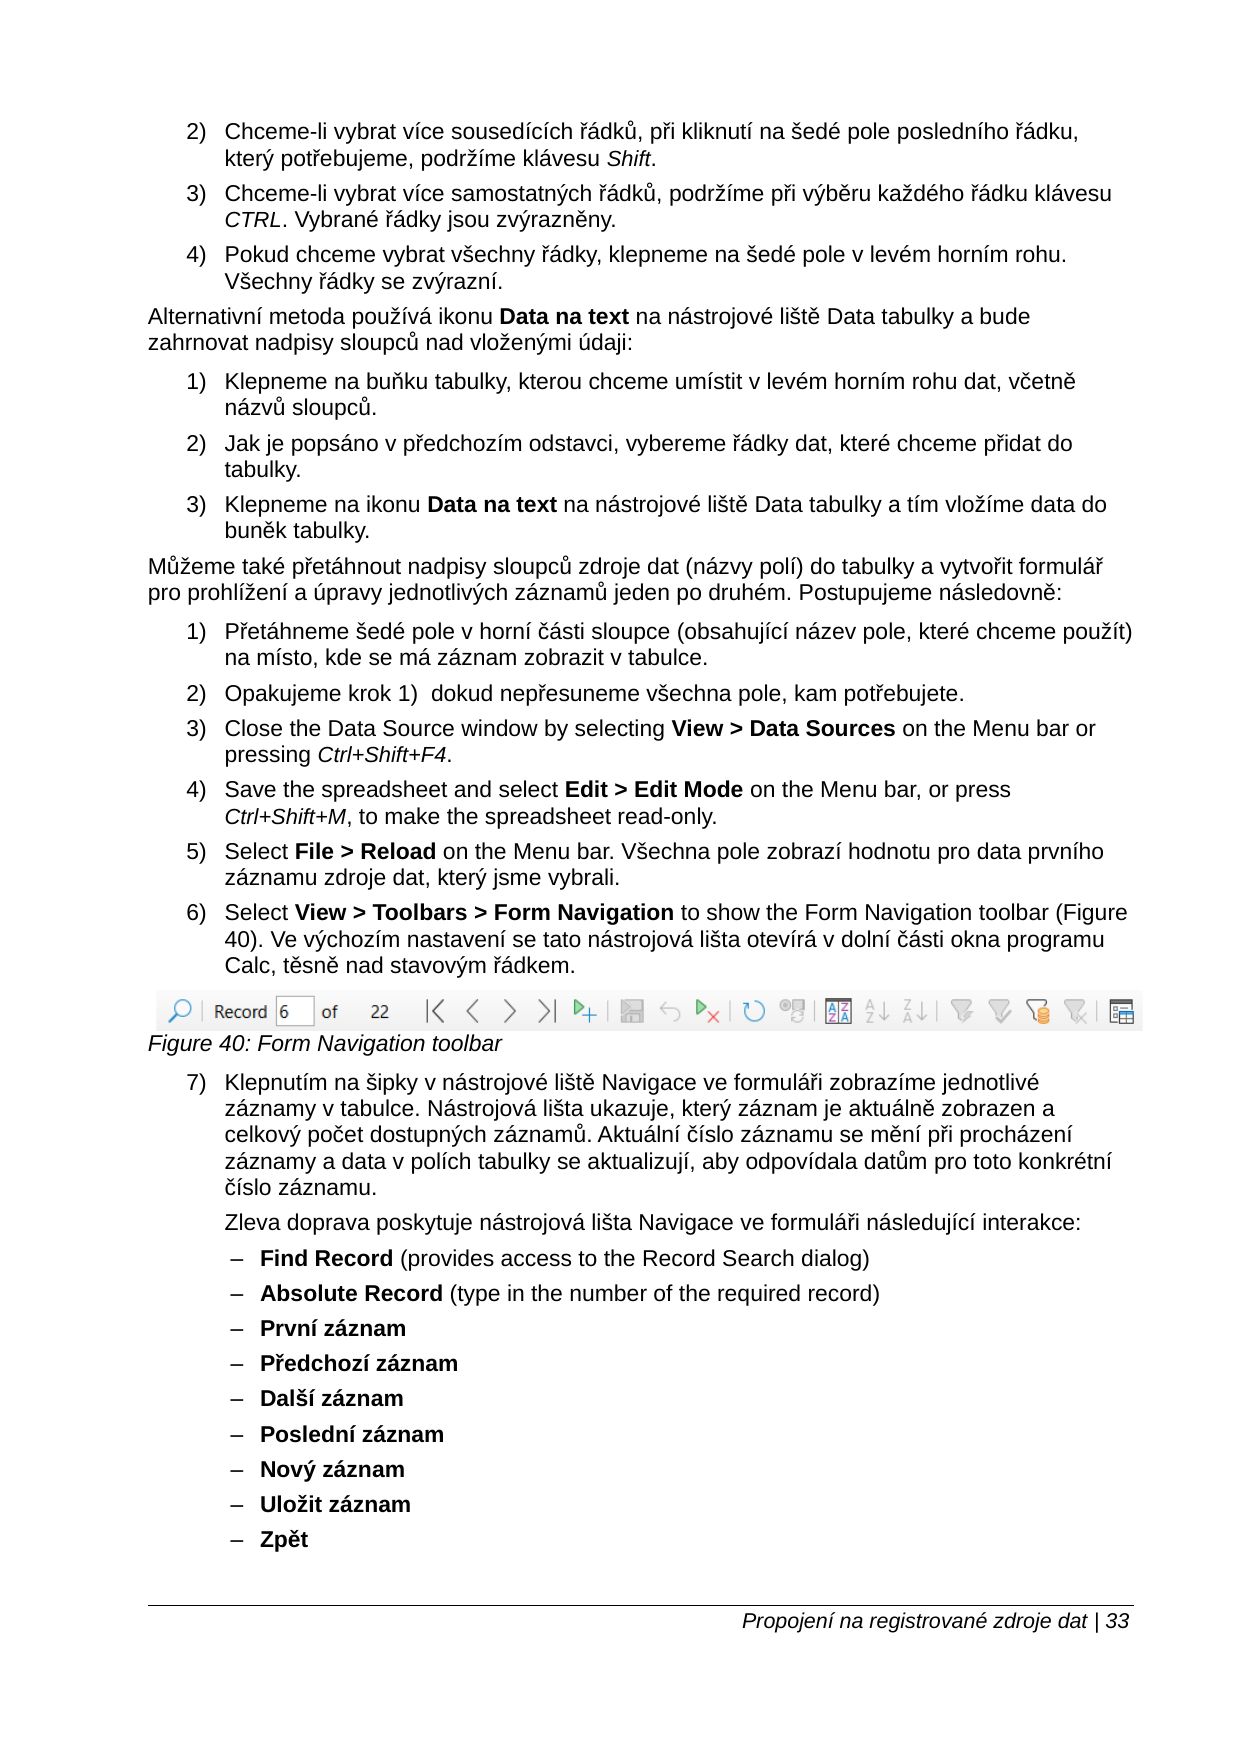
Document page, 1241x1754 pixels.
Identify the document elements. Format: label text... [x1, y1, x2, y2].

list Opakujeme krok 1 dokud nepřesuneme všechna pole, kam potřebujete. [207, 679, 1134, 706]
list Close the Data Source window by selecting View > Data Sources on the Menu bar or pressing Ctrl+Shift+F4. [207, 715, 1134, 767]
list Klepneme na ikonu Data na text na nástrojové liště Data tabulky a tím vložíme data do buněk tabulky. [207, 491, 1134, 544]
list Klepnutím na šipky v nástrojové liště Navigace ve formuláři zobrazíme jednotlivé záznamy v tabulce. Nástrojová lišta ukazuje, který záznam je aktuálně zobrazen a celkový počet dostupných záznamů. Aktuální číslo záznamu se mění při procházení záznamy a data v polích tabulky se aktualizují, aby odpovídala datům pro toto konkrétní číslo záznamu. [207, 1069, 1134, 1200]
list Předchozí záznam [230, 1350, 1134, 1376]
list Zleva doprava poskytuje nástrojová lišta Navigace ve formuláři následující interakce: [207, 1209, 1134, 1236]
list Select File > Reload on the Menu bar. Všechna pole zobrazí hodnotu pro data prvního záznamu zdroje dat, který jsme vybrali. [207, 838, 1134, 891]
list Chceme-li vybrat více sousedících řádků, při kliknutí na šedé pole posledního řádku, který potřebujeme, podržíme klávesu Shift. [207, 118, 1134, 171]
text Můžeme také přetáhnout nadpisy sloupců zdroje dat (názvy polí) do tabulky a vytvořit formulář pro prohlížení a úpravy jednotlivých záznamů jeden po druhém. Postupujeme následovně: [148, 553, 1134, 605]
list Absolute Record (type in the number of the required record) [230, 1280, 1134, 1306]
picture [156, 990, 1143, 1031]
list Nový záznam [230, 1456, 1134, 1482]
list Pokud chceme vybrat všechny řádky, klepneme na šedé pole v levém horním rohu. Všechny řádky se zvýrazní. [207, 241, 1134, 294]
list Find Record (provides access to the Record Search dialog) [230, 1244, 1134, 1271]
list Chceme-li vybrat více samostatných řádků, podržíme při výběru každého řádku klávesu CTRL. Vybrané řádky jsou zvýrazněny. [207, 180, 1134, 232]
list Poslední záznam [230, 1421, 1134, 1447]
list Přetáhneme šedé pole v horní části sloupce (obsahující název pole, které chceme použít) na místo, kde se má záznam zobrazit v tabulce. [207, 618, 1134, 671]
text Figure 40: Form Navigation toolbar [148, 990, 1152, 1057]
list Uložit záznam [230, 1491, 1134, 1517]
list Jak je popsáno v předchozím odstavci, vybereme řádky dat, které chceme přidat do tabulky. [207, 429, 1134, 482]
list Save the spreadsheet and select Edit > Edit Mode on the Menu bar, or press Ctrl+Shift+M, to make the spreadsheet read-only. [207, 776, 1134, 829]
list Zpět [230, 1526, 1134, 1552]
list Alternativní metoda používá ikonu Data na text na nástrojové liště Data tabulky a bude zahrnovat nadpisy sloupců nad vloženými údaji: [148, 303, 1134, 356]
list Klepneme na buňku tabulky, kterou chceme umístit v levém horním rohu dat, včetně názvů sloupců. [207, 368, 1134, 421]
list Další záznam [230, 1385, 1134, 1412]
list Select View > Toolbars > Form Navigation to show the Form Navigation toolbar (Figure 40). Ve výchozím nastavení se tato nástrojová lišta otevírá v dolní části okna programu Calc, těsně nad stavovým řádkem. [207, 899, 1134, 978]
list První záznam [230, 1315, 1134, 1341]
